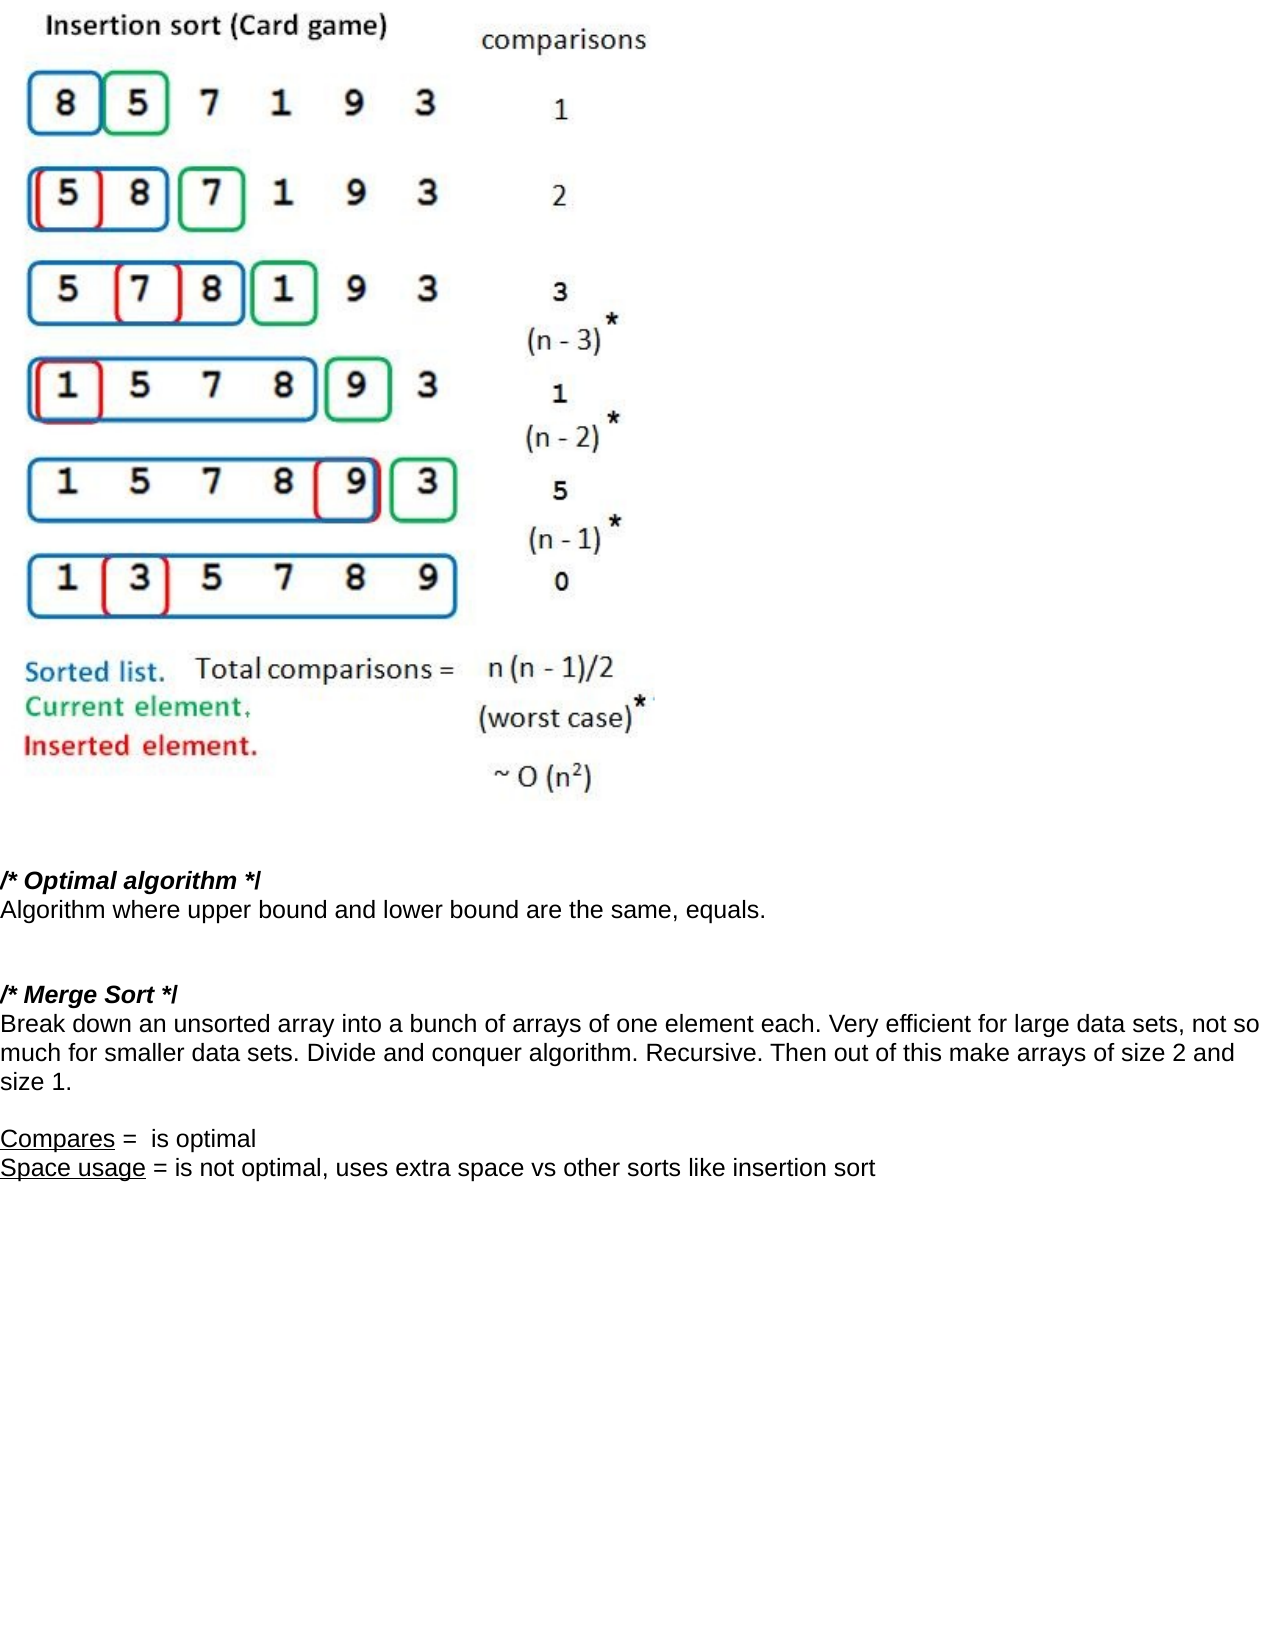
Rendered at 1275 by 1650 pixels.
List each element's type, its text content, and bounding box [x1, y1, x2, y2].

text Compares = is optimal [0, 1124, 1275, 1153]
text /* Merge Sort */ [0, 981, 1275, 1009]
text Space usage = is not optimal, uses extra space vs other sorts like insertion sort [0, 1153, 1275, 1182]
text Algorithm where upper bound and lower bound are the same, equals. [0, 895, 1275, 923]
picture [0, 0, 655, 804]
text /* Optimal algorithm */ [0, 866, 1275, 895]
text Break down an unsorted array into a bunch of arrays of one element each. Very efficient for large data sets, not so much for smaller data sets. Divide and conquer algorithm. Recursive. Then out of this make arrays of size 2 and size 1. [0, 1009, 1275, 1096]
